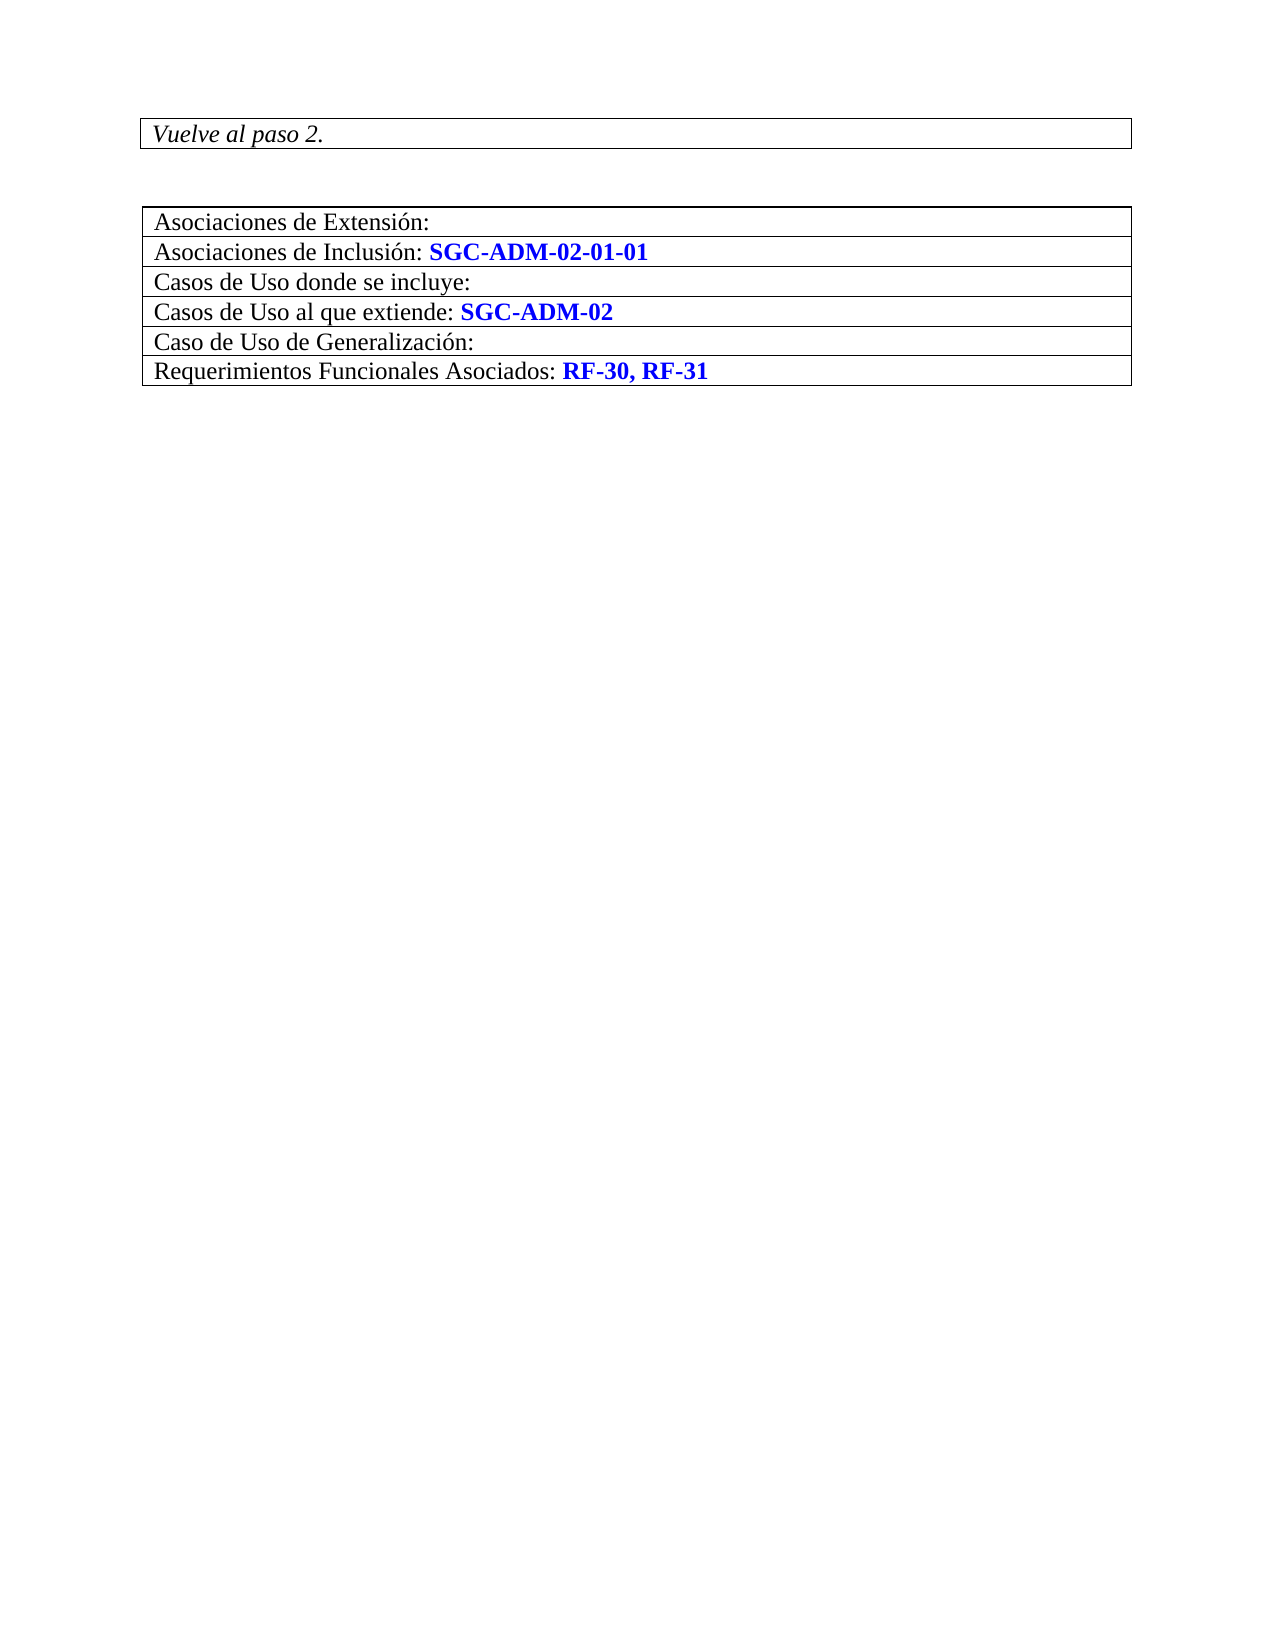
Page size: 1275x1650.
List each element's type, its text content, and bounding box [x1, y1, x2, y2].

table_cell Requerimientos Funcionales Asociados: RF-30, RF-31 [143, 356, 1131, 385]
table_header Asociaciones de Extensión: [143, 208, 1131, 236]
table_cell Casos de Uso al que extiende: SGC-ADM-02 [143, 297, 1131, 326]
table_cell Vuelve al paso 2. [141, 119, 1131, 148]
table_cell Asociaciones de Inclusión: SGC-ADM-02-01-01 [143, 237, 1131, 266]
table_cell Caso de Uso de Generalización: [143, 327, 1131, 355]
table_cell Casos de Uso donde se incluye: [143, 267, 1131, 296]
